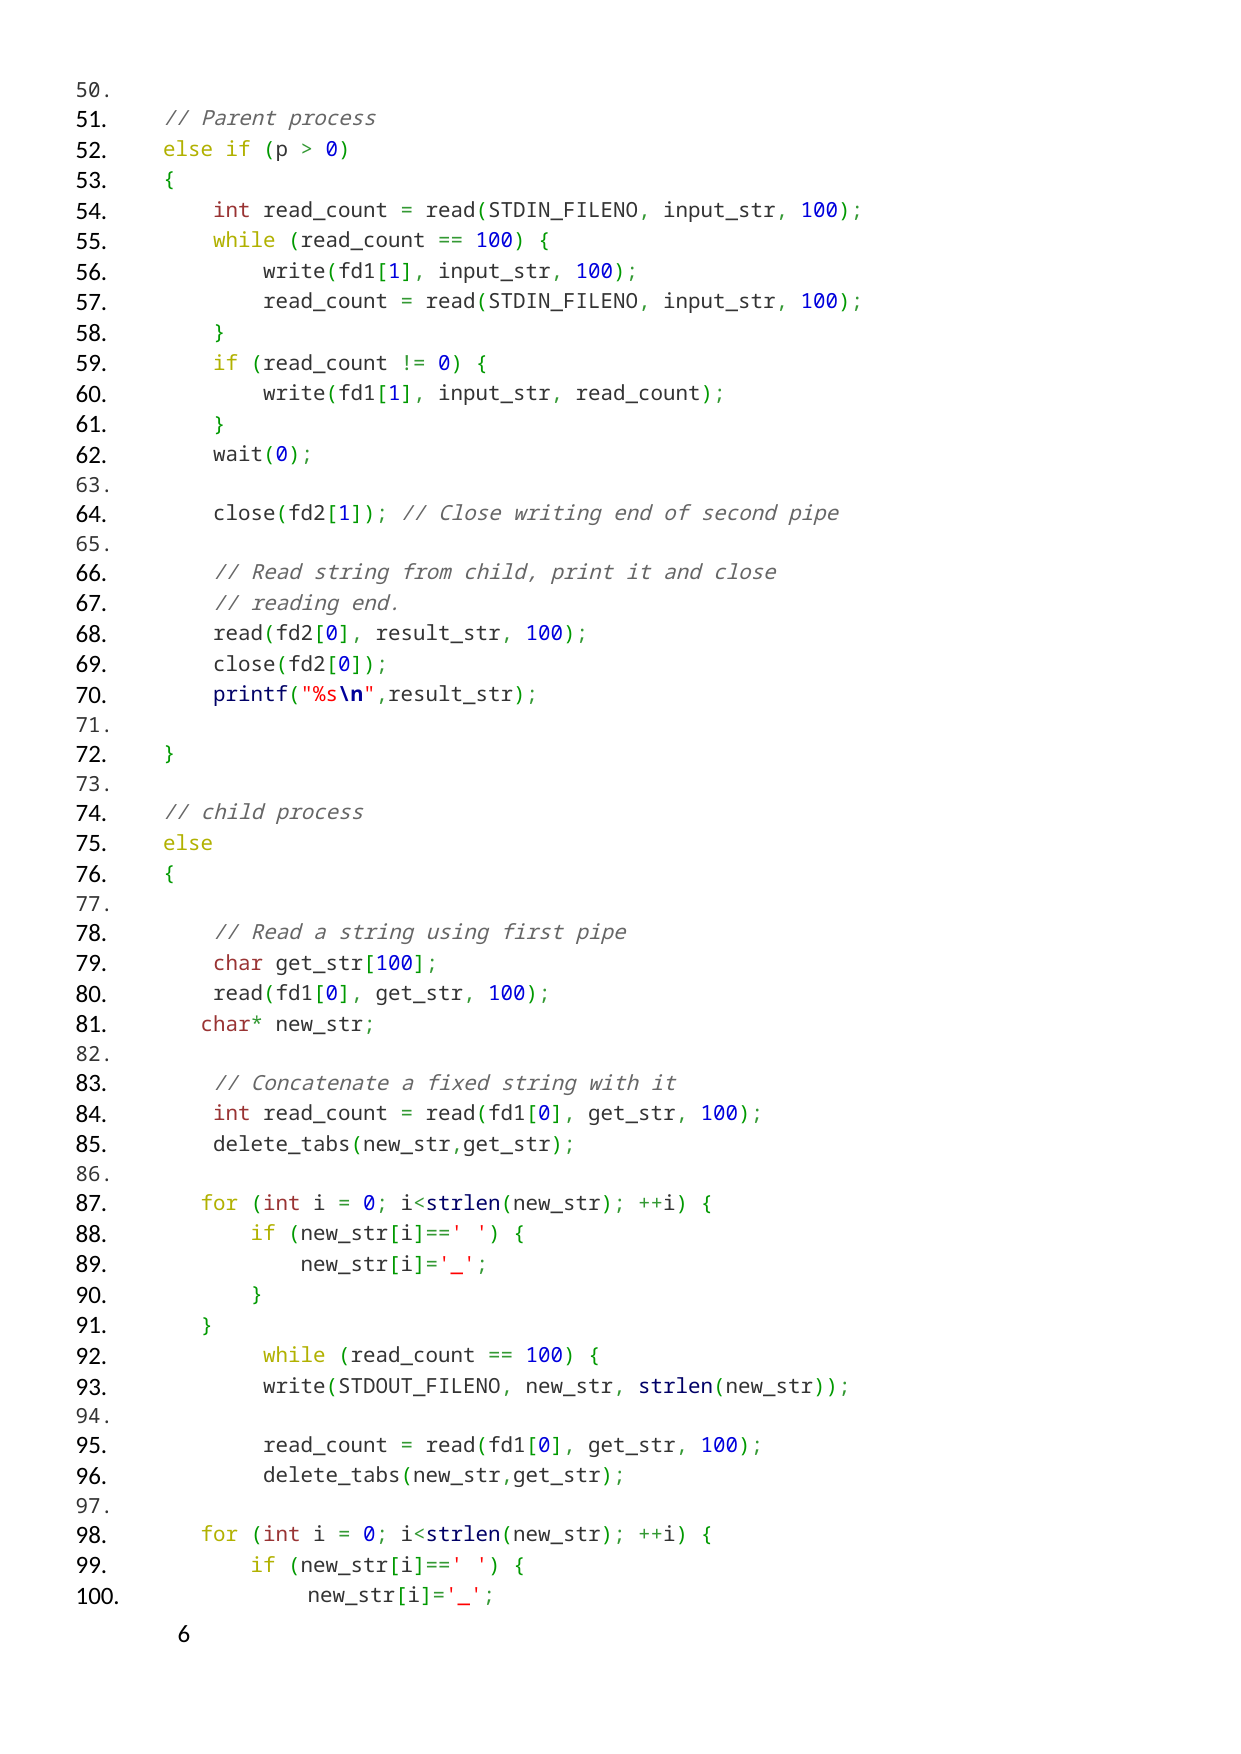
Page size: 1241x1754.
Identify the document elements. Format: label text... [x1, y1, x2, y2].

list // Concatenate a fixed string with it [75, 1068, 1152, 1098]
list write(fd1[1], input_str, 100); [75, 256, 1152, 287]
list char get_str[100]; [75, 948, 1152, 978]
list char* new_str; [75, 1009, 1152, 1039]
list if (new_str[i]==' ') { [75, 1550, 1152, 1580]
list for (int i = 0; i<strlen(new_str); ++i) { [75, 1188, 1152, 1218]
list while (read_count == 100) { [75, 226, 1152, 256]
list // Read string from child, print it and close [75, 557, 1152, 588]
list read_count = read(STDIN_FILENO, input_str, 100); [75, 287, 1152, 317]
list } [75, 317, 1152, 348]
list read(fd2[0], result_str, 100); [75, 618, 1152, 649]
list write(fd1[1], input_str, read_count); [75, 378, 1152, 409]
list // reading end. [75, 588, 1152, 618]
list if (new_str[i]==' ') { [75, 1218, 1152, 1249]
list // Read a string using first pipe [75, 917, 1152, 948]
list printf("%s\n",result_str); [75, 679, 1152, 710]
list int read_count = read(STDIN_FILENO, input_str, 100); [75, 195, 1152, 226]
list // Parent process [75, 103, 1152, 134]
list int read_count = read(fd1[0], get_str, 100); [75, 1098, 1152, 1129]
list for (int i = 0; i<strlen(new_str); ++i) { [75, 1519, 1152, 1550]
list if (read_count != 0) { [75, 348, 1152, 378]
list close(fd2[0]); [75, 649, 1152, 679]
list new_str[i]='_'; [75, 1580, 1152, 1611]
list read(fd1[0], get_str, 100); [75, 978, 1152, 1009]
list } [75, 1310, 1152, 1340]
list { [75, 164, 1152, 195]
list wait(0); [75, 439, 1152, 470]
list } [75, 1279, 1152, 1310]
list else if (p > 0) [75, 134, 1152, 164]
list delete_tabs(new_str,get_str); [75, 1460, 1152, 1491]
list close(fd2[1]); // Close writing end of second pipe [75, 498, 1152, 529]
list // child process [75, 797, 1152, 828]
list write(STDOUT_FILENO, new_str, strlen(new_str)); [75, 1371, 1152, 1401]
list } [75, 409, 1152, 439]
list new_str[i]='_'; [75, 1249, 1152, 1279]
list } [75, 738, 1152, 769]
list delete_tabs(new_str,get_str); [75, 1129, 1152, 1159]
list else [75, 828, 1152, 858]
list { [75, 858, 1152, 889]
list while (read_count == 100) { [75, 1340, 1152, 1371]
list read_count = read(fd1[0], get_str, 100); [75, 1430, 1152, 1460]
